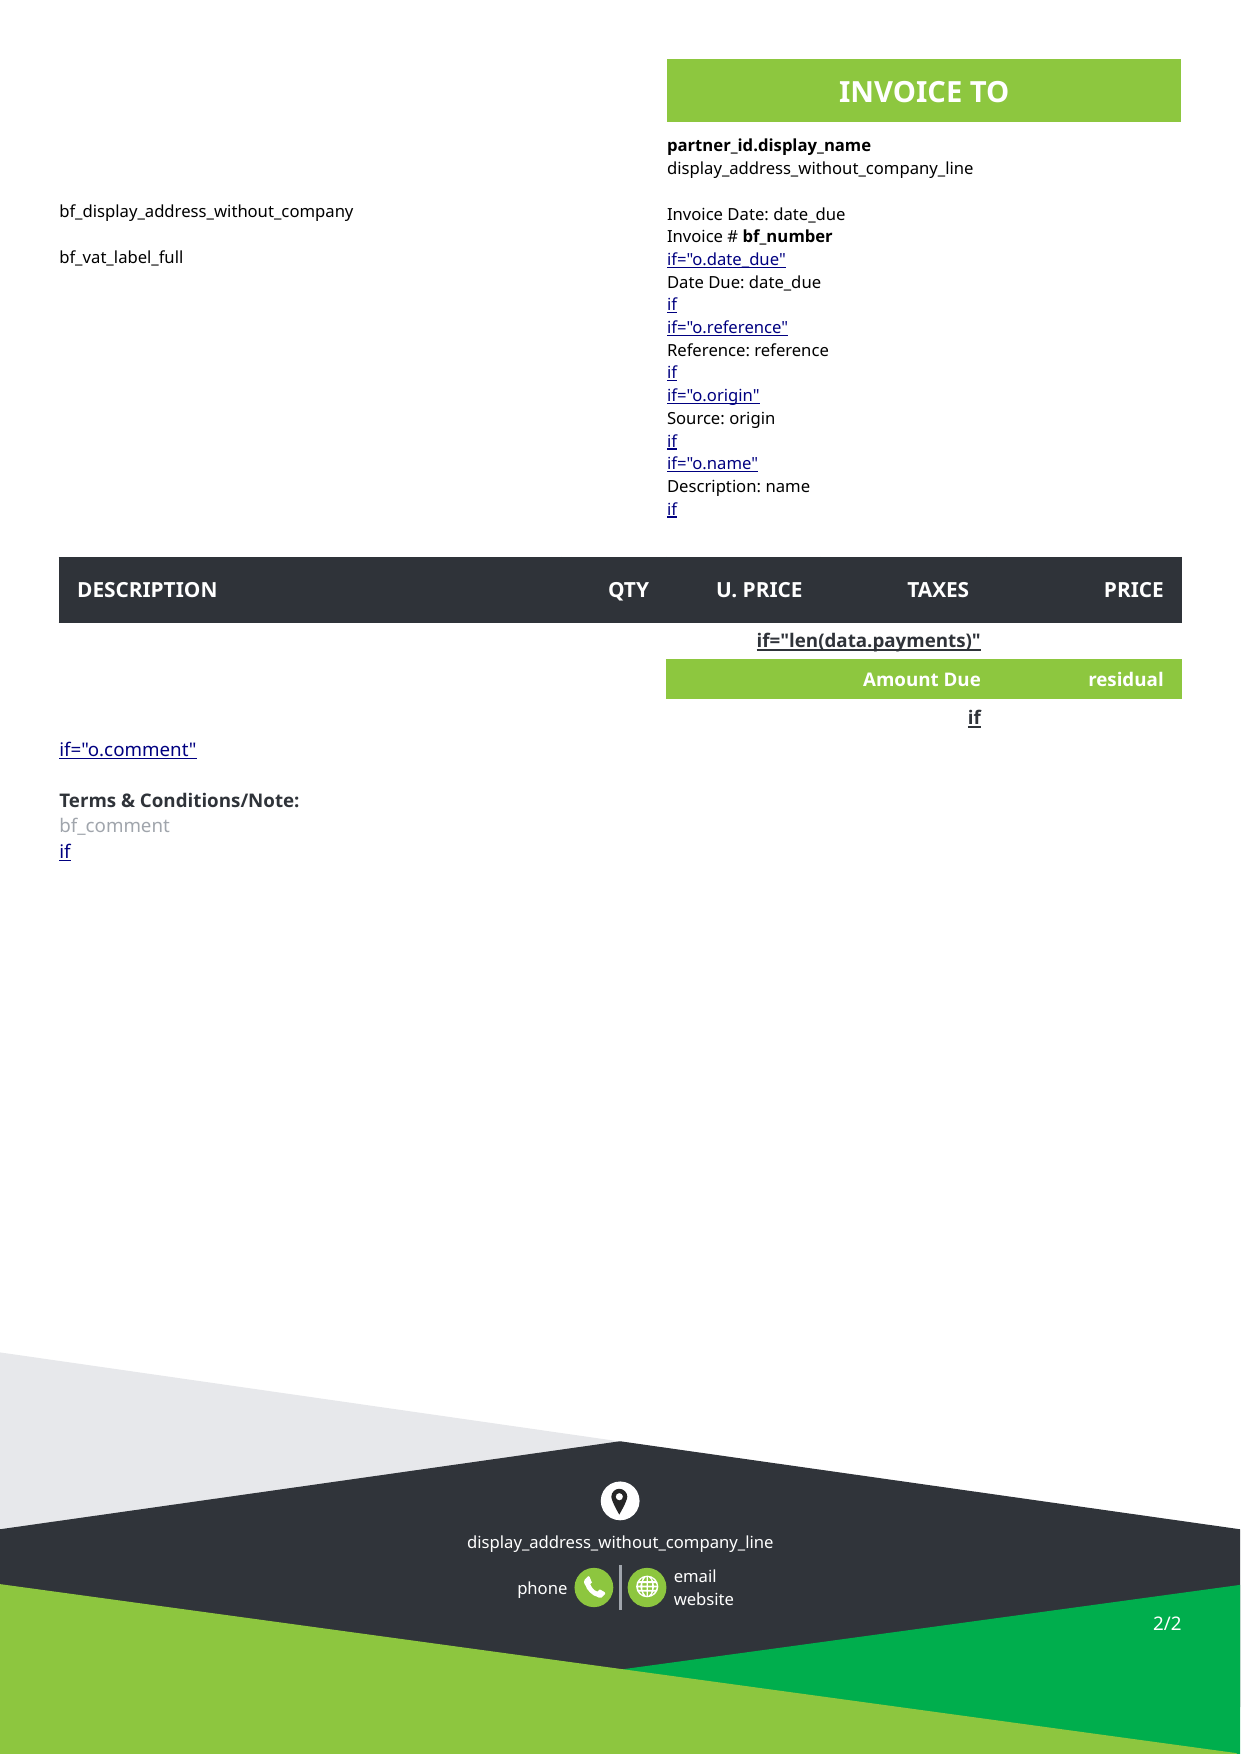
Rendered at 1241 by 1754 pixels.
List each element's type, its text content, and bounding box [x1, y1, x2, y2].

table_cell if="len(data.payments)" [666, 623, 987, 659]
table_cell [987, 699, 1181, 736]
text if="o.comment" [59, 736, 1181, 762]
table_cell if [666, 699, 987, 736]
table_header PRICE [987, 558, 1181, 622]
table_cell [987, 623, 1181, 659]
text bf_comment [59, 813, 1181, 838]
table_header U. PRICE [667, 558, 819, 622]
text if [59, 838, 1181, 864]
table_cell Amount Due [667, 660, 986, 698]
table_header DESCRIPTION [60, 558, 561, 622]
table_cell residual [987, 660, 1181, 698]
table_header TAXES [821, 558, 986, 622]
table_header QTY [562, 558, 666, 622]
text Terms & Conditions/Note: [59, 787, 1181, 813]
